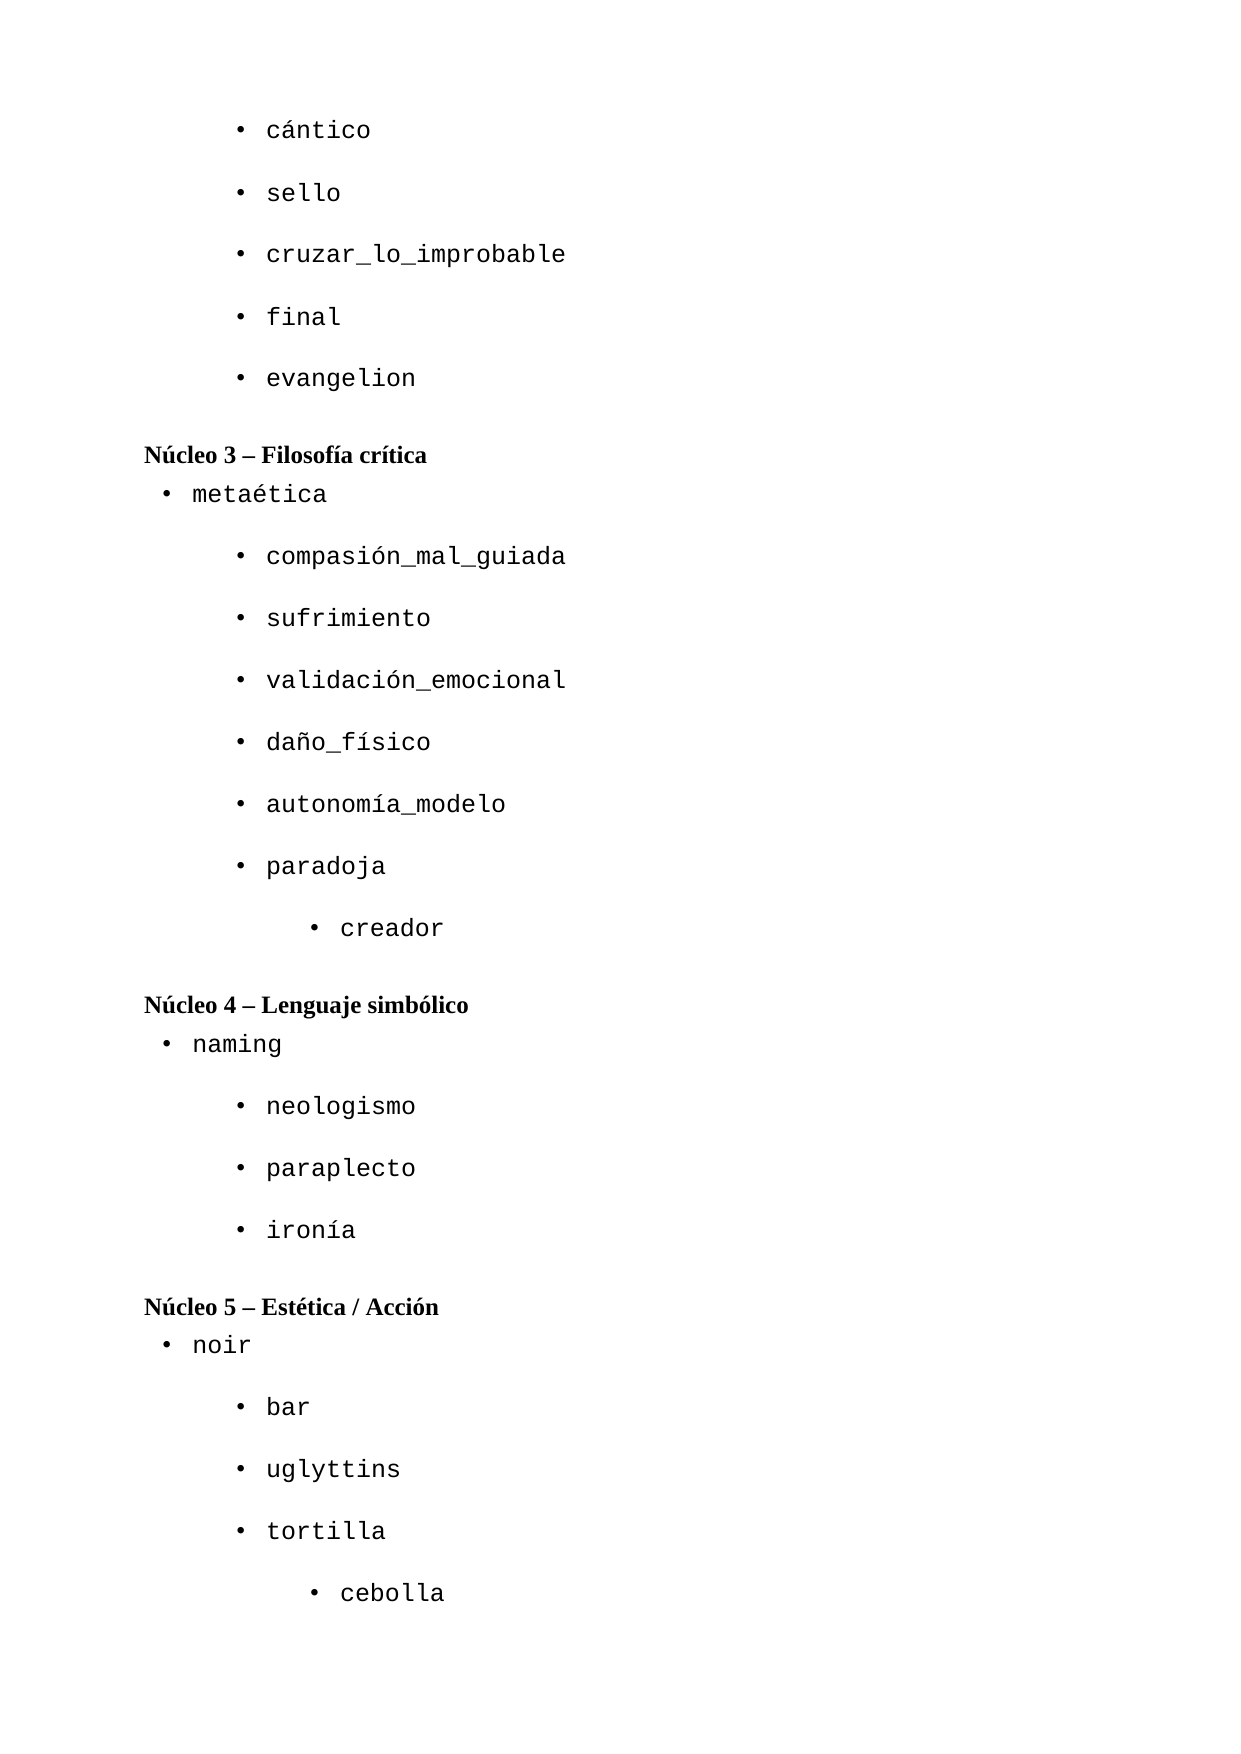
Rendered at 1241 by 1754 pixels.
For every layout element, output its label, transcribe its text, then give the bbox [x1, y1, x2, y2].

list bar [236, 1395, 1122, 1423]
list creador [310, 916, 1122, 944]
list ironía [236, 1217, 1122, 1246]
list metaética [162, 482, 1122, 510]
list paraplecto [236, 1155, 1122, 1184]
list noir [162, 1333, 1122, 1361]
list autonomía_modelo [236, 792, 1122, 820]
list naming [162, 1031, 1122, 1060]
list validación_emocional [236, 668, 1122, 696]
list cruzar_lo_improbable [236, 242, 1122, 270]
list cebolla [310, 1581, 1122, 1609]
list sello [236, 180, 1122, 208]
subtitle 🌳 Núcleo 5 – Estética / Acción [118, 1292, 1122, 1321]
list uglyttins [236, 1457, 1122, 1485]
list final [236, 304, 1122, 332]
list paradoja [236, 854, 1122, 882]
list cántico [236, 118, 1122, 146]
subtitle 🌳 Núcleo 3 – Filosofía crítica [118, 441, 1122, 469]
list sufrimiento [236, 606, 1122, 634]
list evangelion [236, 366, 1122, 394]
list daño_físico [236, 730, 1122, 758]
list compasión_mal_guiada [236, 544, 1122, 572]
subtitle 🌳 Núcleo 4 – Lenguaje simbólico [118, 990, 1122, 1019]
list neologismo [236, 1093, 1122, 1122]
list tortilla [236, 1519, 1122, 1547]
